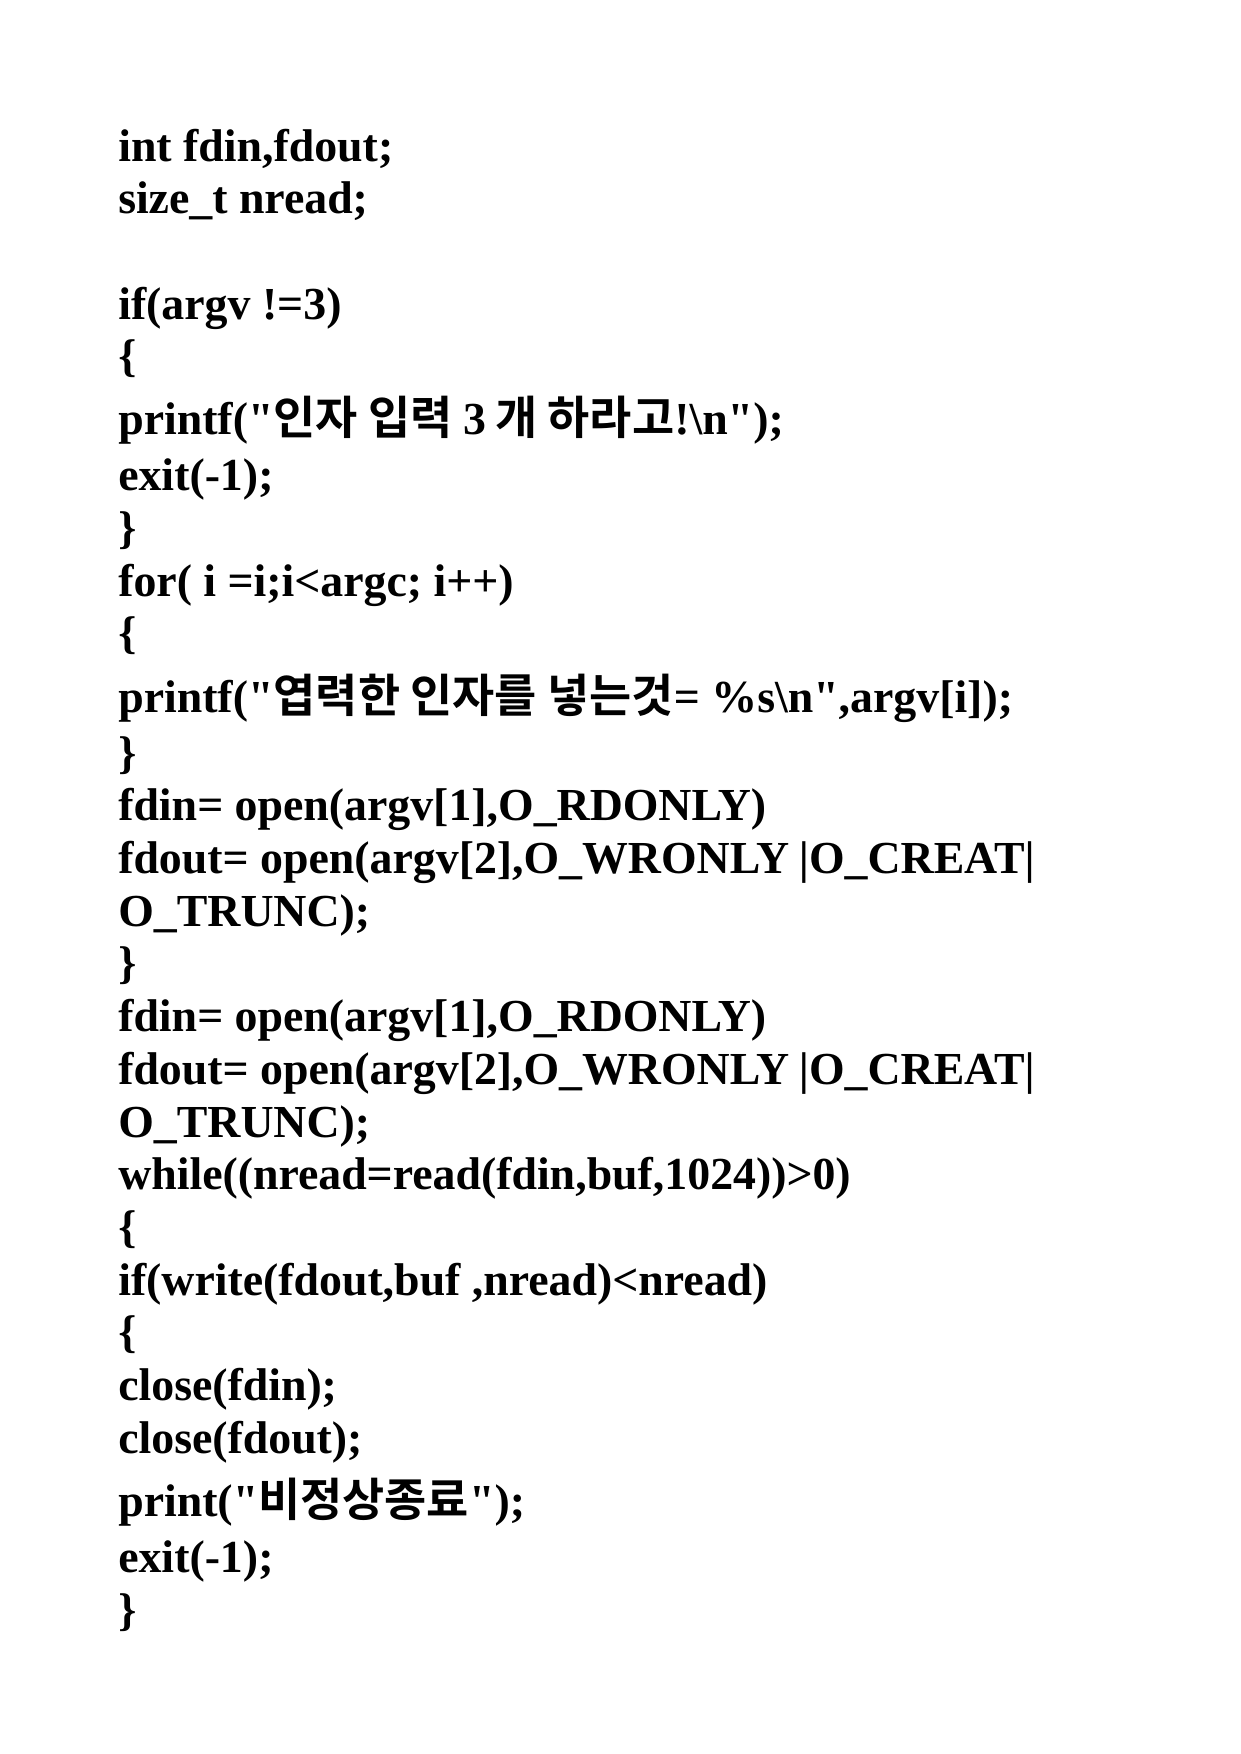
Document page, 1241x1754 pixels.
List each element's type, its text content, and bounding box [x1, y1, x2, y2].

text close(fdout); [118, 1410, 1122, 1463]
text { [118, 606, 1122, 659]
text size_t nread; [118, 171, 1122, 223]
text { [118, 329, 1122, 382]
text exit(-1); [118, 448, 1122, 501]
text close(fdin); [118, 1358, 1122, 1410]
text fdin= open(argv[1],O_RDONLY) [118, 778, 1122, 831]
text } [118, 501, 1122, 553]
text if(argv !=3) [118, 276, 1122, 329]
text print("비정상종료"); [118, 1463, 1122, 1529]
text } [118, 1582, 1122, 1635]
text fdout= open(argv[2],O_WRONLY |O_CREAT|O_TRUNC); [118, 831, 1122, 936]
text int fdin,fdout; [118, 118, 1122, 171]
text printf("엽력한 인자를 넣는것= %s\n",argv[i]); [118, 659, 1122, 725]
text for( i =i;i<argc; i++) [118, 553, 1122, 606]
text exit(-1); [118, 1529, 1122, 1582]
text if(write(fdout,buf ,nread)<nread) [118, 1252, 1122, 1305]
text } [118, 725, 1122, 778]
text printf("인자 입력 3개 하라고!\n"); [118, 382, 1122, 448]
text { [118, 1199, 1122, 1252]
text while((nread=read(fdin,buf,1024))>0) [118, 1147, 1122, 1199]
text } [118, 936, 1122, 989]
text fdin= open(argv[1],O_RDONLY) [118, 989, 1122, 1041]
text fdout= open(argv[2],O_WRONLY |O_CREAT|O_TRUNC); [118, 1041, 1122, 1147]
text { [118, 1305, 1122, 1358]
